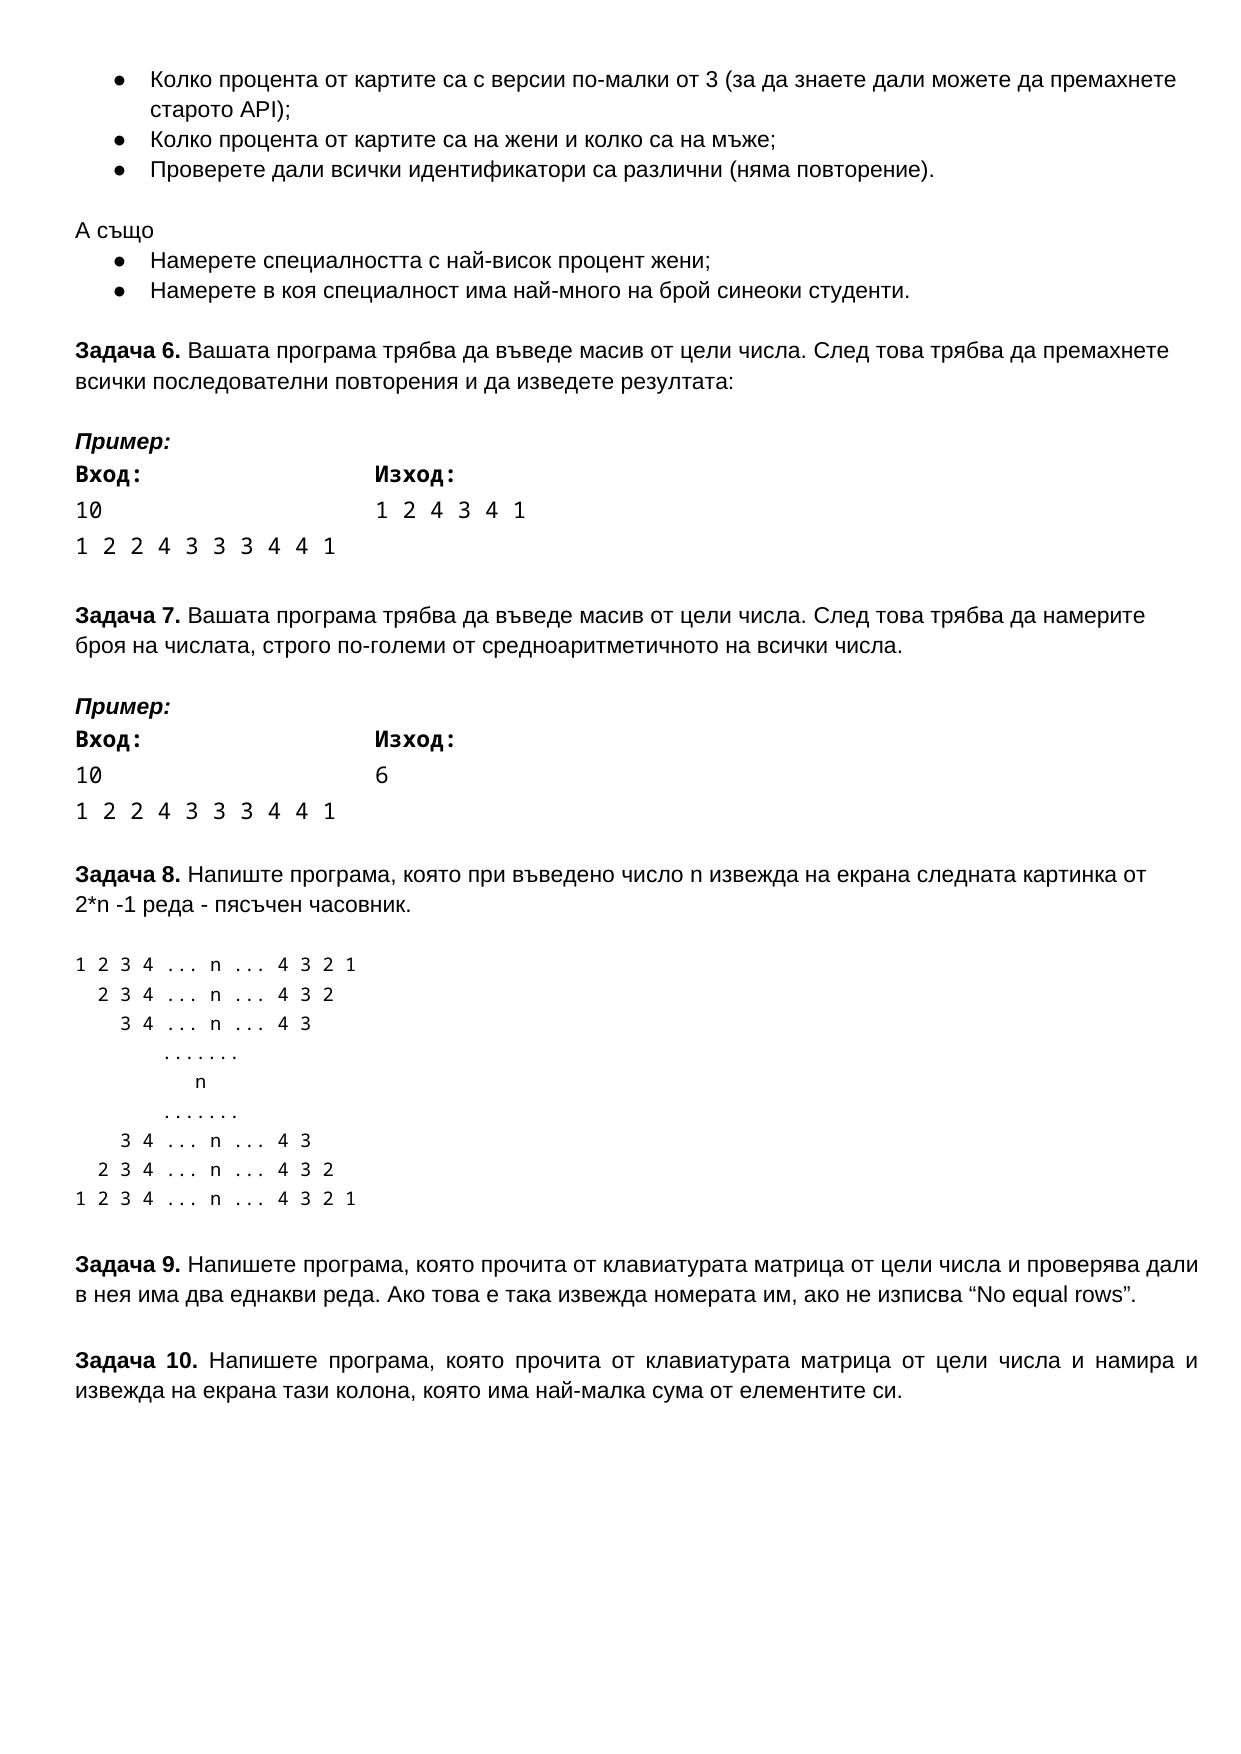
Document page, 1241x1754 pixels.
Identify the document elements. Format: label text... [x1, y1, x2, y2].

text 10 6 [75, 759, 1199, 790]
text А също [75, 217, 1199, 243]
text Пример: [75, 693, 1199, 719]
list Намерете специалността с най-висок процент жени; [112, 247, 1199, 273]
text 1 2 3 4 ... n ... 4 3 2 1 [75, 1186, 1199, 1211]
text Задача 6. Вашата програма трябва да въведе масив от цели числа. След това трябва да премахнете всички последователни повторения и да изведете резултата: [75, 337, 1199, 394]
text 2 3 4 ... n ... 4 3 2 [75, 981, 1199, 1006]
text 3 4 ... n ... 4 3 [75, 1010, 1199, 1036]
text Пример: [75, 428, 1199, 454]
list Колко процента от картите са на жени и колко са на мъже; [112, 126, 1199, 152]
list Намерете в коя специалност има най-много на брой синеоки студенти. [112, 277, 1199, 303]
text Задача 7. Вашата програма трябва да въведе масив от цели числа. След това трябва да намерите броя на числата, строго по-големи от средноаритметичното на всички числа. [75, 602, 1199, 659]
text 1 2 2 4 3 3 3 4 4 1 [75, 795, 1199, 826]
list Колко процента от картите са с версии по-малки от 3 (за да знаете дали можете да премахнете старото API); [112, 66, 1199, 122]
list Проверете дали всички идентификатори са различни (няма повторение). [112, 156, 1199, 183]
text Задача 8. Напиште програма, която при въведено число n извежда на екрана следната картинка от 2*n -1 реда - пясъчен часовник. [75, 861, 1199, 917]
text 3 4 ... n ... 4 3 [75, 1127, 1199, 1153]
text Вход: Изход: [75, 458, 1199, 489]
text 1 2 3 4 ... n ... 4 3 2 1 [75, 952, 1199, 977]
text ....... [150, 1039, 1199, 1065]
text 10 1 2 4 3 4 1 [75, 494, 1199, 526]
text Задача 10. Напишете програма, която прочита от клавиатурата матрица от цели числа и намира и извежда на екрана тази колона, която има най-малка сума от елементите си. [75, 1347, 1199, 1404]
text Вход: Изход: [75, 723, 1199, 754]
text Задача 9. Напишете програма, която прочита от клавиатурата матрица от цели числа и проверява дали в нея има два еднакви реда. Ако това е така извежда номерата им, ако не изписва “No equal rows”. [75, 1251, 1199, 1307]
text 1 2 2 4 3 3 3 4 4 1 [75, 530, 1199, 561]
text n [150, 1069, 1199, 1094]
text ....... [150, 1098, 1199, 1123]
text 2 3 4 ... n ... 4 3 2 [75, 1156, 1199, 1182]
